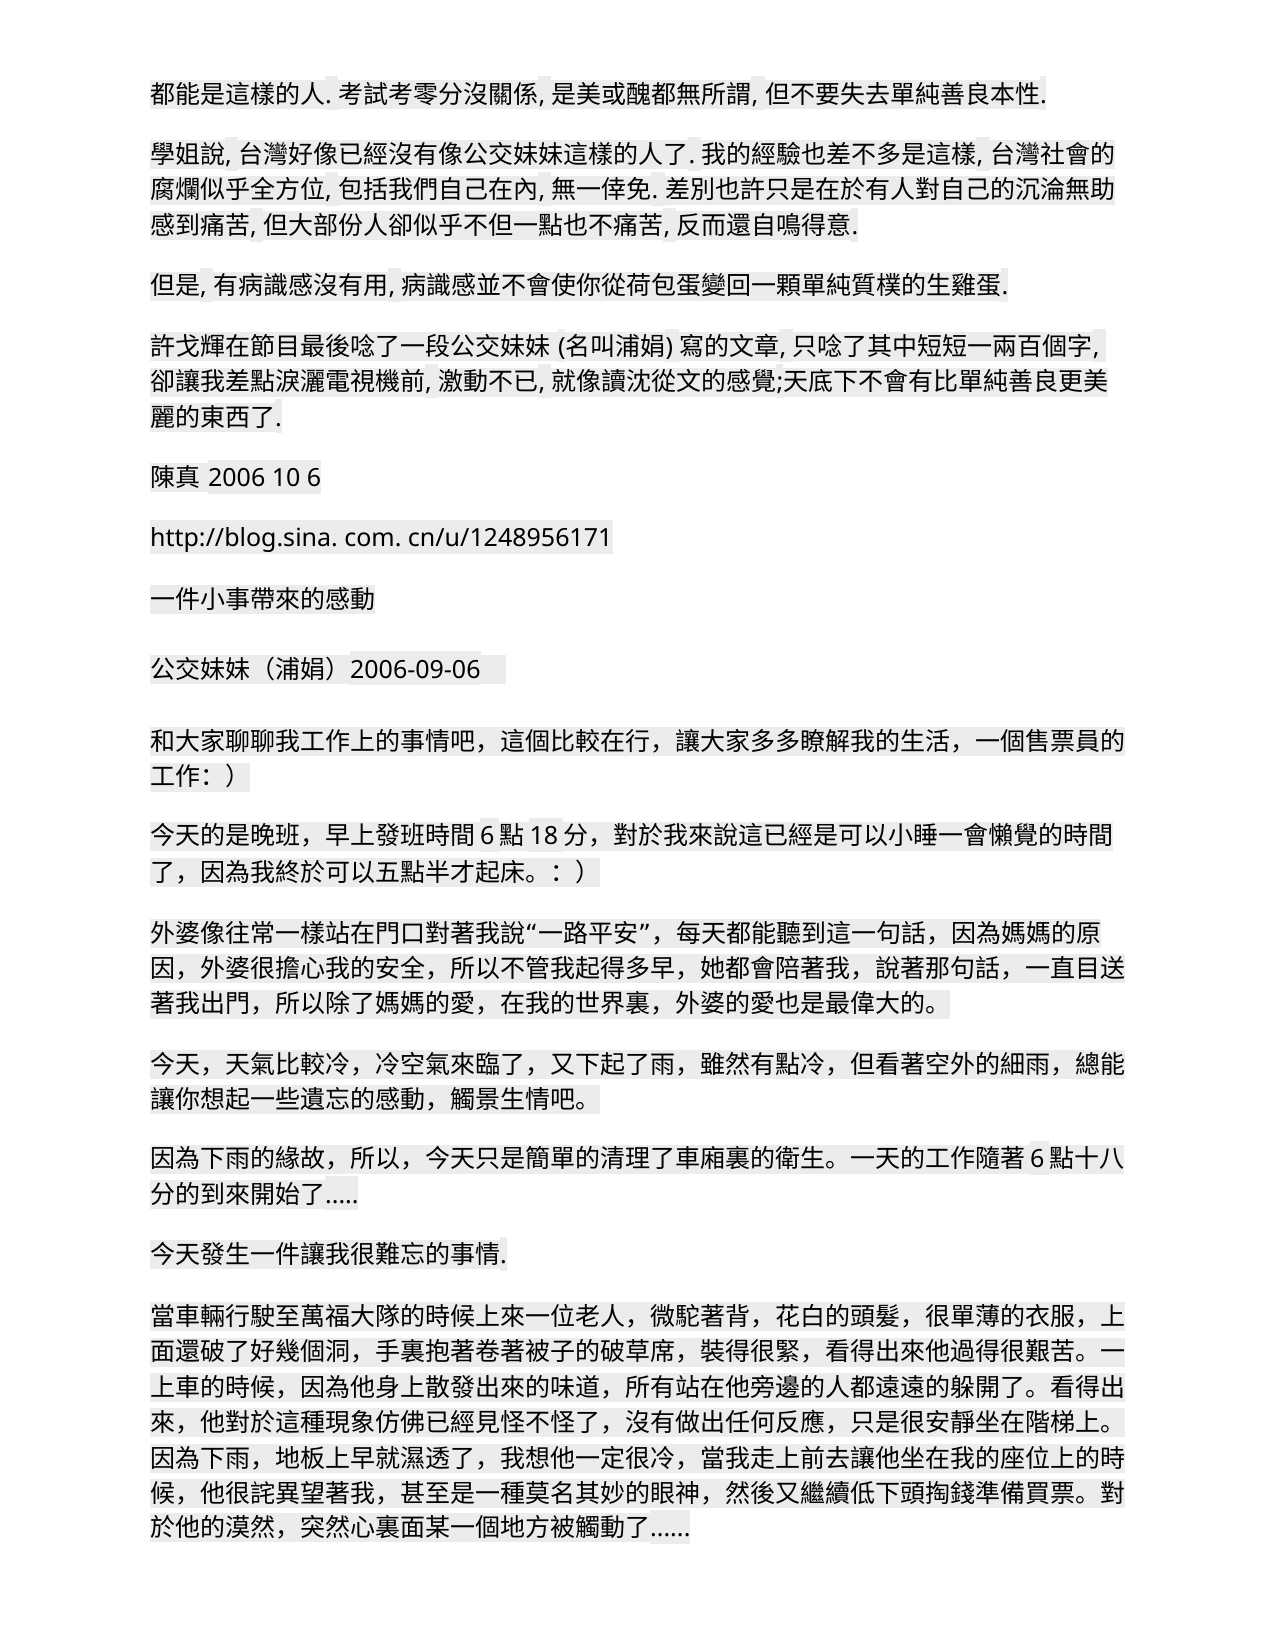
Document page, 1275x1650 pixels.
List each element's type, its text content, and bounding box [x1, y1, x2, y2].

text 外婆像往常一樣站在門口對著我說“一路平安”，每天都能聽到這一句話，因為媽媽的原因，外婆很擔心我的安全，所以不管我起得多早，她都會陪著我，說著那句話，一直目送著我出門，所以除了媽媽的愛，在我的世界裏，外婆的愛也是最偉大的。 [150, 912, 1125, 1019]
text 今天，天氣比較冷，冷空氣來臨了，又下起了雨，雖然有點冷，但看著空外的細雨，總能讓你想起一些遺忘的感動，觸景生情吧。 [150, 1044, 1125, 1114]
text 今天的是晚班，早上發班時間6點18分，對於我來說這已經是可以小睡一會懶覺的時間了，因為我終於可以五點半才起床。：） [150, 817, 1125, 887]
text 當車輛行駛至萬福大隊的時候上來一位老人，微駝著背，花白的頭髮，很單薄的衣服，上面還破了好幾個洞，手裏抱著卷著被子的破草席，裝得很緊，看得出來他過得很艱苦。一上車的時候，因為他身上散發出來的味道，所有站在他旁邊的人都遠遠的躲開了。看得出來，他對於這種現象仿佛已經見怪不怪了，沒有做出任何反應，只是很安靜坐在階梯上。因為下雨，地板上早就濕透了，我想他一定很冷，當我走上前去讓他坐在我的座位上的時候，他很詫異望著我，甚至是一種莫名其妙的眼神，然後又繼續低下頭掏錢準備買票。對於他的漠然，突然心裏面某一個地方被觸動了...... [150, 1296, 1125, 1544]
text 一件小事帶來的感動 公交妹妹（浦娟）2006-09-06 和大家聊聊我工作上的事情吧，這個比較在行，讓大家多多瞭解我的生活，一個售票員的工作：） [150, 579, 1125, 792]
text 今天發生一件讓我很難忘的事情. [150, 1235, 1125, 1271]
text 學姐說, 台灣好像已經沒有像公交妹妹這樣的人了. 我的經驗也差不多是這樣, 台灣社會的腐爛似乎全方位, 包括我們自己在內, 無一倖免. 差別也許只是在於有人對自己的沉淪無助感到痛苦, 但大部份人卻似乎不但一點也不痛苦, 反而還自鳴得意. [150, 135, 1125, 242]
text 但是, 有病識感沒有用, 病識感並不會使你從荷包蛋變回一顆單純質樸的生雞蛋. [150, 267, 1125, 302]
text 因為下雨的緣故，所以，今天只是簡單的清理了車廂裏的衛生。一天的工作隨著6點十八分的到來開始了..... [150, 1139, 1125, 1210]
text http://blog.sina. com. cn/u/1248956171 [150, 519, 1125, 554]
text 都能是這樣的人. 考試考零分沒關係, 是美或醜都無所謂, 但不要失去單純善良本性. [150, 75, 1125, 110]
text 陳真 2006 10 6 [150, 458, 1125, 494]
text 許戈輝在節目最後唸了一段公交妹妹 (名叫浦娟) 寫的文章, 只唸了其中短短一兩百個字, 卻讓我差點淚灑電視機前, 激動不已, 就像讀沈從文的感覺;天底下不會有比單純善良更美麗的東西了. [150, 327, 1125, 433]
